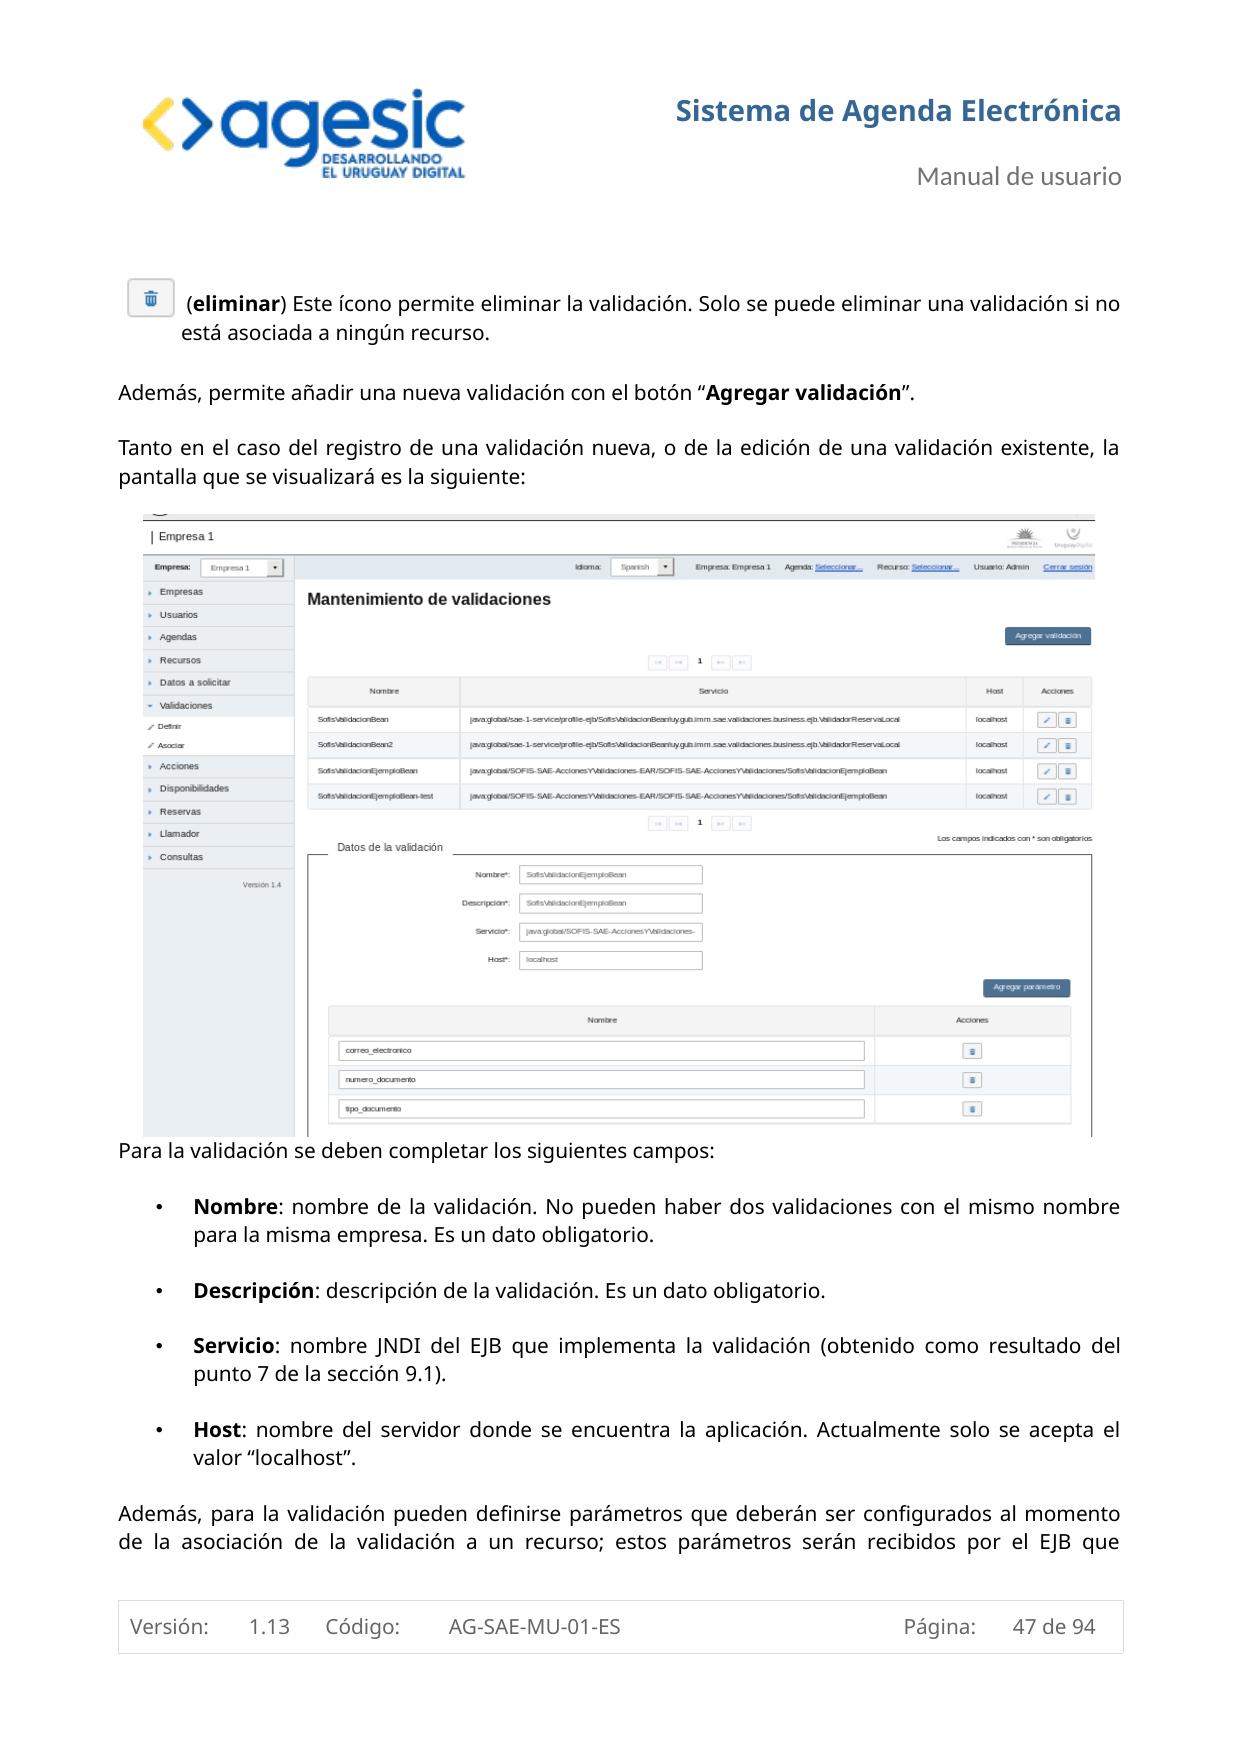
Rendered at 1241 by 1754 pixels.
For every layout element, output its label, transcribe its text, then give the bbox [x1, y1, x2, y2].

list Nombre: nombre de la validación. No pueden haber dos validaciones con el mismo nombre para la misma empresa. Es un dato obligatorio. [156, 1192, 1122, 1249]
text Tanto en el caso del registro de una validación nueva, o de la edición de una validación existente, la pantalla que se visualizará es la siguiente: [118, 433, 1122, 490]
text Además, permite añadir una nueva validación con el botón “Agregar validación”. [118, 378, 1122, 406]
text (eliminar) Este ícono permite eliminar la validación. Solo se puede eliminar una validación si no está asociada a ningún recurso. [118, 289, 1122, 351]
picture [142, 88, 466, 178]
picture [123, 274, 181, 322]
picture [143, 514, 1096, 1137]
text Además, para la validación pueden definirse parámetros que deberán ser configurados al momento de la asociación de la validación a un recurso; estos parámetros serán recibidos por el EJB que [118, 1499, 1122, 1556]
list Servicio: nombre JNDI del EJB que implementa la validación (obtenido como resultado del punto 7 de la sección 9.1). [156, 1331, 1122, 1388]
text Para la validación se deben completar los siguientes campos: [118, 517, 1122, 1165]
list Descripción: descripción de la validación. Es un dato obligatorio. [156, 1276, 1122, 1304]
list Host: nombre del servidor donde se encuentra la aplicación. Actualmente solo se acepta el valor “localhost”. [156, 1415, 1122, 1472]
